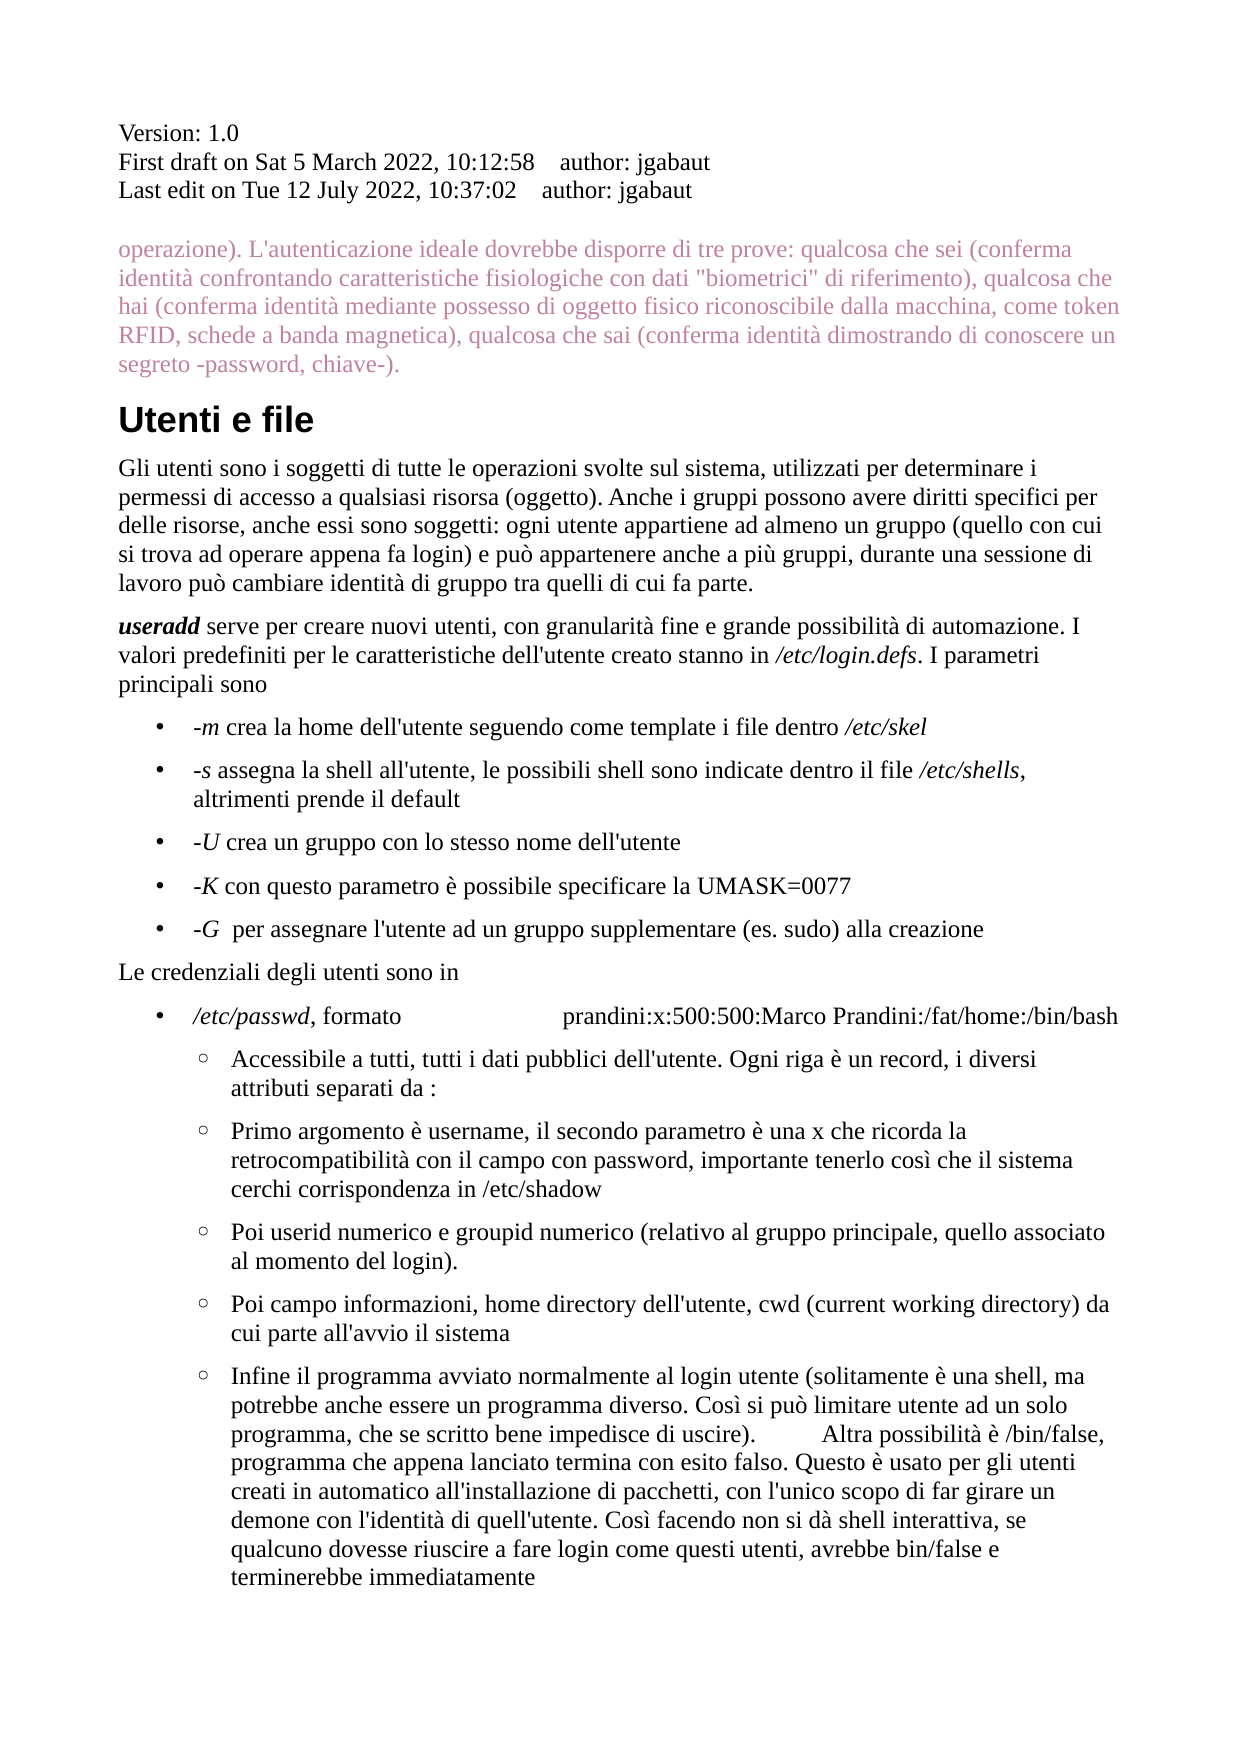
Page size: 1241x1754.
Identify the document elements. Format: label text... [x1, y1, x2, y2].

list Primo argomento è username, il secondo parametro è una x che ricorda la retrocompatibilità con il campo con password, importante tenerlo così che il sistema cerchi corrispondenza in /etc/shadow [193, 1116, 1122, 1202]
text operazione). L'autenticazione ideale dovrebbe disporre di tre prove: qualcosa che sei (conferma identità confrontando caratteristiche fisiologiche con dati "biometrici" di riferimento), qualcosa che hai (conferma identità mediante possesso di oggetto fisico riconoscibile dalla macchina, come token RFID, schede a banda magnetica), qualcosa che sai (conferma identità dimostrando di conoscere un segreto -password, chiave-). [118, 234, 1122, 378]
list -U crea un gruppo con lo stesso nome dell'utente [156, 827, 1122, 856]
list -G per assegnare l'utente ad un gruppo supplementare (es. sudo) alla creazione [156, 914, 1122, 943]
text Le credenziali degli utenti sono in [118, 957, 1122, 986]
list Poi userid numerico e groupid numerico (relativo al gruppo principale, quello associato al momento del login). [193, 1217, 1122, 1274]
list Poi campo informazioni, home directory dell'utente, cwd (current working directory) da cui parte all'avvio il sistema [193, 1289, 1122, 1347]
list Accessibile a tutti, tutti i dati pubblici dell'utente. Ogni riga è un record, i diversi attributi separati da : [193, 1044, 1122, 1102]
text Gli utenti sono i soggetti di tutte le operazioni svolte sul sistema, utilizzati per determinare i permessi di accesso a qualsiasi risorsa (oggetto). Anche i gruppi possono avere diritti specifici per delle risorse, anche essi sono soggetti: ogni utente appartiene ad almeno un gruppo (quello con cui si trova ad operare appena fa login) e può appartenere anche a più gruppi, durante una sessione di lavoro può cambiare identità di gruppo tra quelli di cui fa parte. [118, 453, 1122, 597]
subtitle Utenti e file [118, 398, 1122, 440]
list Infine il programma avviato normalmente al login utente (solitamente è una shell, ma potrebbe anche essere un programma diverso. Così si può limitare utente ad un solo programma, che se scritto bene impedisce di uscire). Altra possibilità è /bin/false, programma che appena lanciato termina con esito falso. Questo è usato per gli utenti creati in automatico all'installazione di pacchetti, con l'unico scopo di far girare un demone con l'identità di quell'utente. Così facendo non si dà shell interattiva, se qualcuno dovesse riuscire a fare login come questi utenti, avrebbe bin/false e terminerebbe immediatamente [193, 1361, 1122, 1591]
text useradd serve per creare nuovi utenti, con granularità fine e grande possibilità di automazione. I valori predefiniti per le caratteristiche dell'utente creato stanno in /etc/login.defs. I parametri principali sono [118, 611, 1122, 697]
list -m crea la home dell'utente seguendo come template i file dentro /etc/skel [156, 712, 1122, 741]
list /etc/passwd, formato prandini:x:500:500:Marco Prandini:/fat/home:/bin/bash [156, 1001, 1122, 1029]
list -K con questo parametro è possibile specificare la UMASK=0077 [156, 871, 1122, 899]
list -s assegna la shell all'utente, le possibili shell sono indicate dentro il file /etc/shells, altrimenti prende il default [156, 755, 1122, 813]
